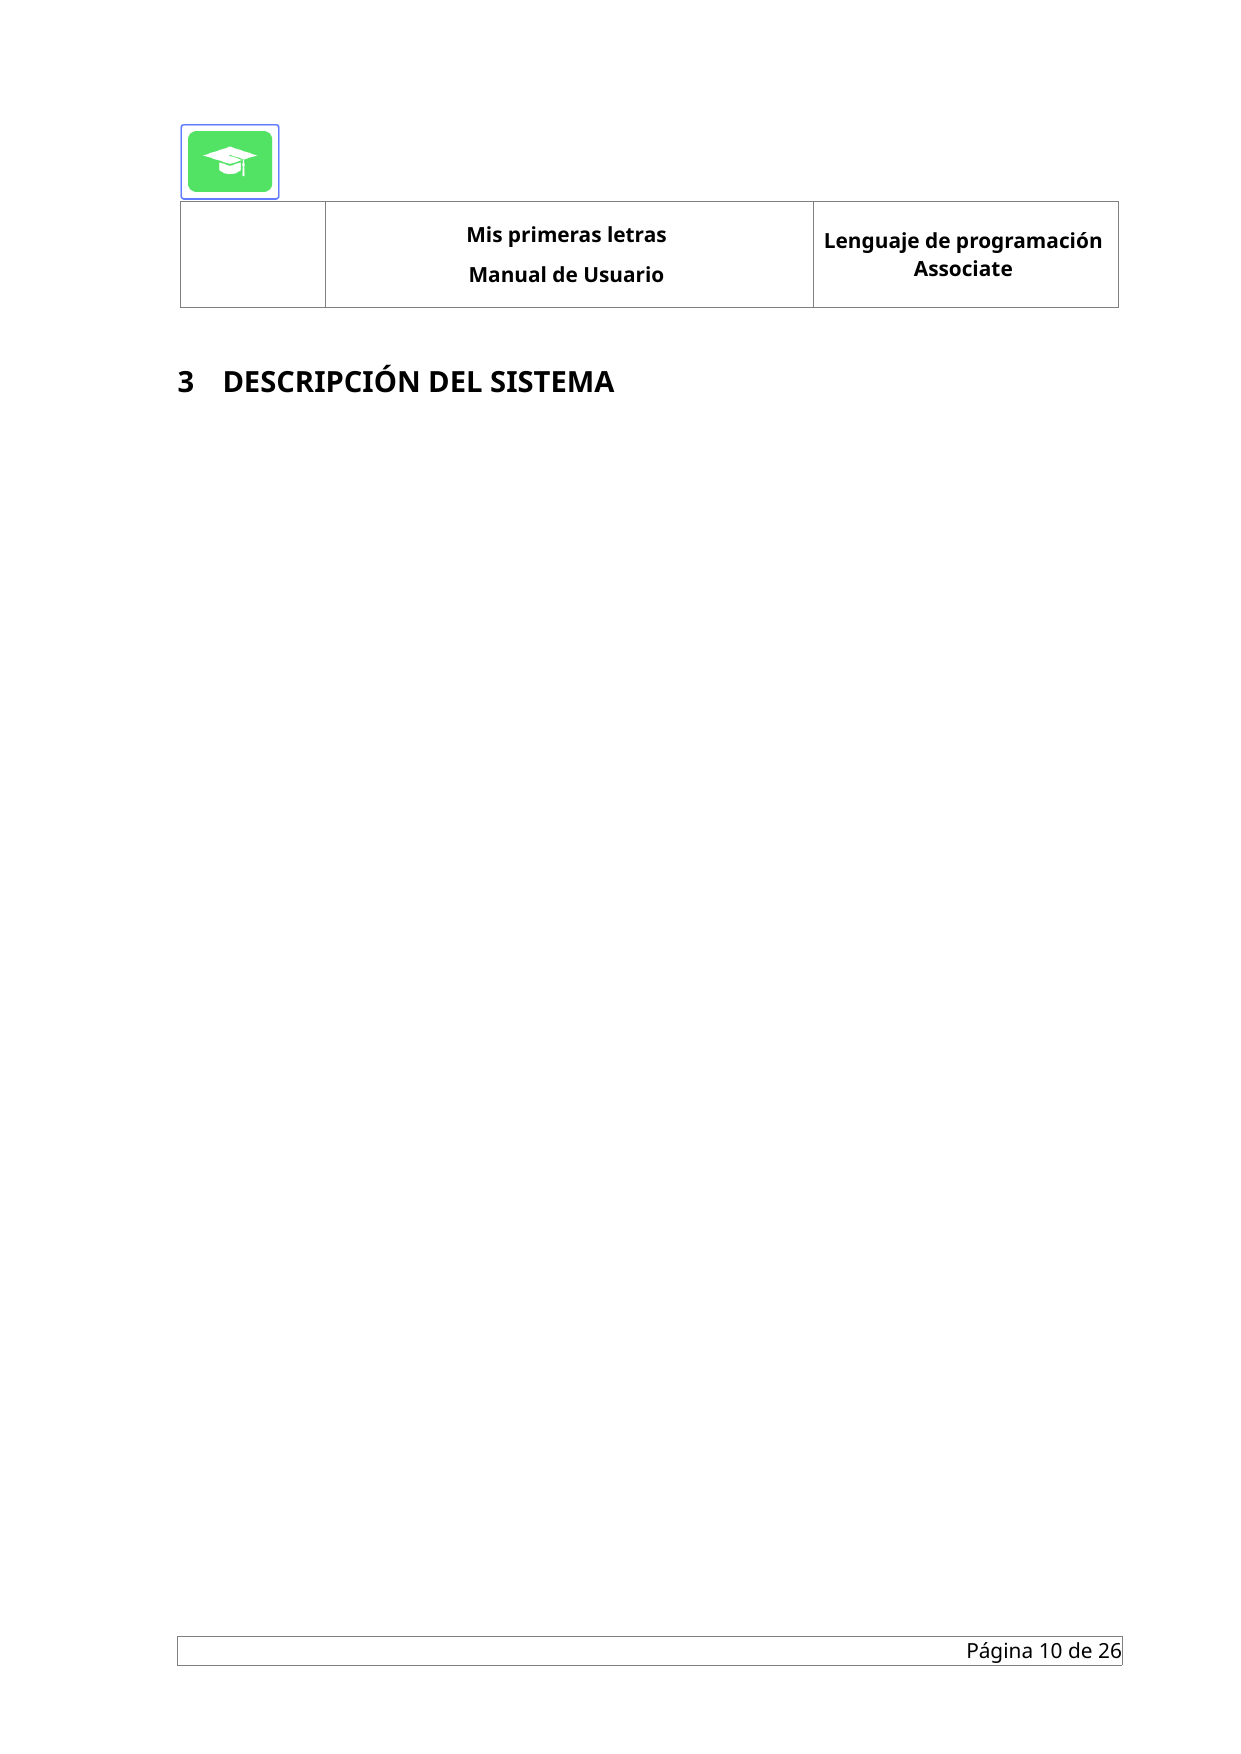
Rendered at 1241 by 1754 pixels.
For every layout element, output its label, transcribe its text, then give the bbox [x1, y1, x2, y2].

subtitle DESCRIPCIÓN DEL SISTEMA [177, 362, 1122, 401]
